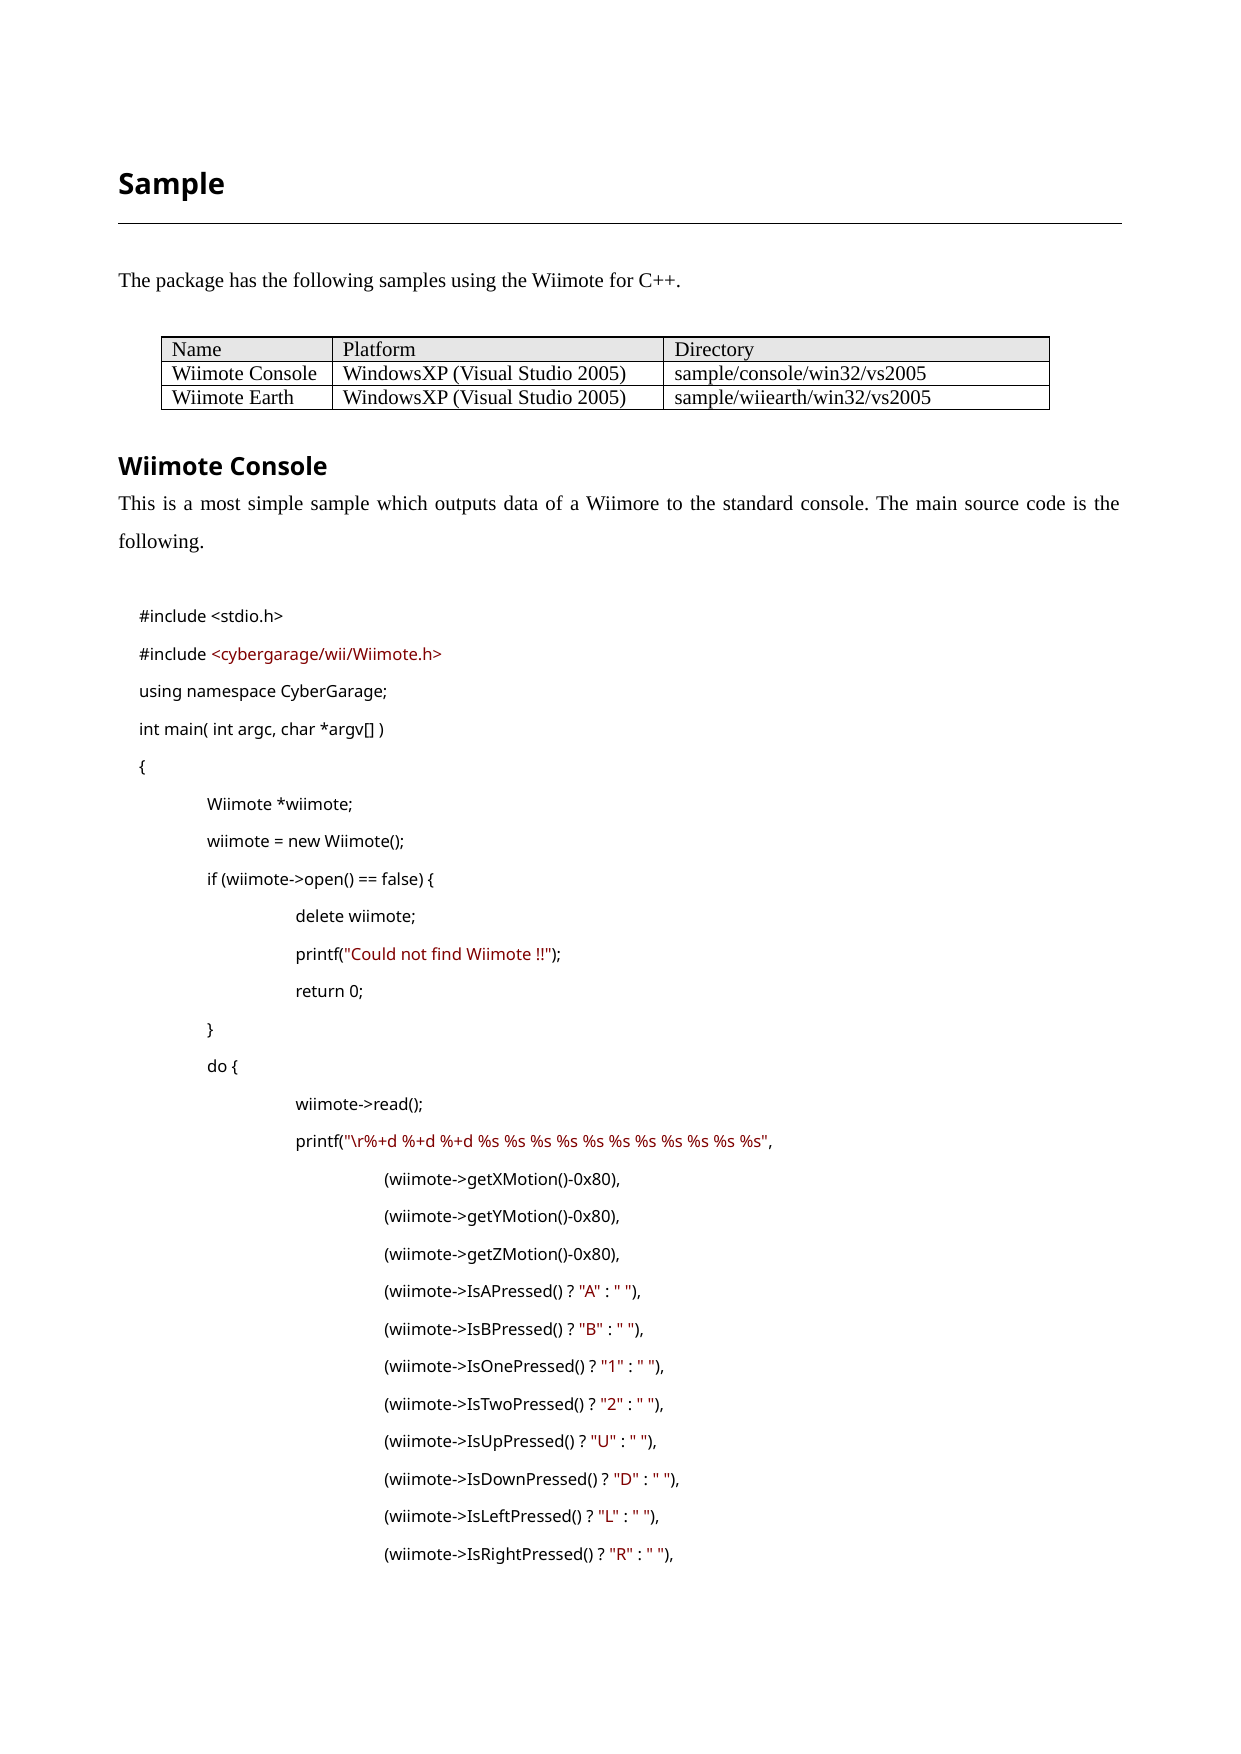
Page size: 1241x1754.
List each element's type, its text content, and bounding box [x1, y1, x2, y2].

text do { [139, 1047, 1122, 1085]
text (wiimote->IsTwoPressed() ? "2" : " "), [139, 1385, 1122, 1422]
table_header Platform [333, 338, 663, 361]
table_cell WindowsXP (Visual Studio 2005) [333, 386, 663, 409]
text This is a most simple sample which outputs data of a Wiimore to the standard console. The main source code is the following. [118, 485, 1122, 560]
text The package has the following samples using the Wiimote for C++. [118, 261, 1122, 299]
text wiimote = new Wiimote(); [139, 822, 1122, 860]
text #include <cybergarage/wii/Wiimote.h> [139, 635, 1122, 672]
text if (wiimote->open() == false) { [139, 860, 1122, 897]
table_cell Wiimote Earth [162, 386, 332, 409]
text Wiimote *wiimote; [139, 785, 1122, 822]
text int main( int argc, char *argv[] ) [139, 710, 1122, 747]
text (wiimote->getXMotion()-0x80), [139, 1160, 1122, 1197]
text wiimote->read(); [139, 1085, 1122, 1122]
text (wiimote->IsBPressed() ? "B" : " "), [139, 1310, 1122, 1347]
text (wiimote->IsDownPressed() ? "D" : " "), [139, 1460, 1122, 1497]
table_cell sample/console/win32/vs2005 [664, 362, 1049, 385]
table_header Directory [664, 338, 1049, 361]
text { [139, 747, 1122, 785]
table_header Name [162, 338, 332, 361]
text (wiimote->IsAPressed() ? "A" : " "), [139, 1272, 1122, 1310]
text using namespace CyberGarage; [139, 672, 1122, 710]
text printf("Could not find Wiimote !!"); [139, 935, 1122, 972]
text #include <stdio.h> [139, 597, 1122, 635]
text (wiimote->IsRightPressed() ? "R" : " "), [139, 1535, 1122, 1572]
subtitle Sample [118, 146, 1122, 223]
text (wiimote->IsLeftPressed() ? "L" : " "), [139, 1497, 1122, 1535]
text (wiimote->IsUpPressed() ? "U" : " "), [139, 1422, 1122, 1460]
text return 0; [139, 972, 1122, 1010]
text (wiimote->IsOnePressed() ? "1" : " "), [139, 1347, 1122, 1385]
table_cell sample/wiiearth/win32/vs2005 [664, 386, 1049, 409]
text (wiimote->getZMotion()-0x80), [139, 1235, 1122, 1272]
text printf("\r%+d %+d %+d %s %s %s %s %s %s %s %s %s %s %s", [139, 1122, 1122, 1160]
table_cell WindowsXP (Visual Studio 2005) [333, 362, 663, 385]
text (wiimote->getYMotion()-0x80), [139, 1197, 1122, 1235]
subtitle Wiimote Console [118, 447, 1122, 485]
table_cell Wiimote Console [162, 362, 332, 385]
text } [139, 1010, 1122, 1047]
text delete wiimote; [139, 897, 1122, 935]
